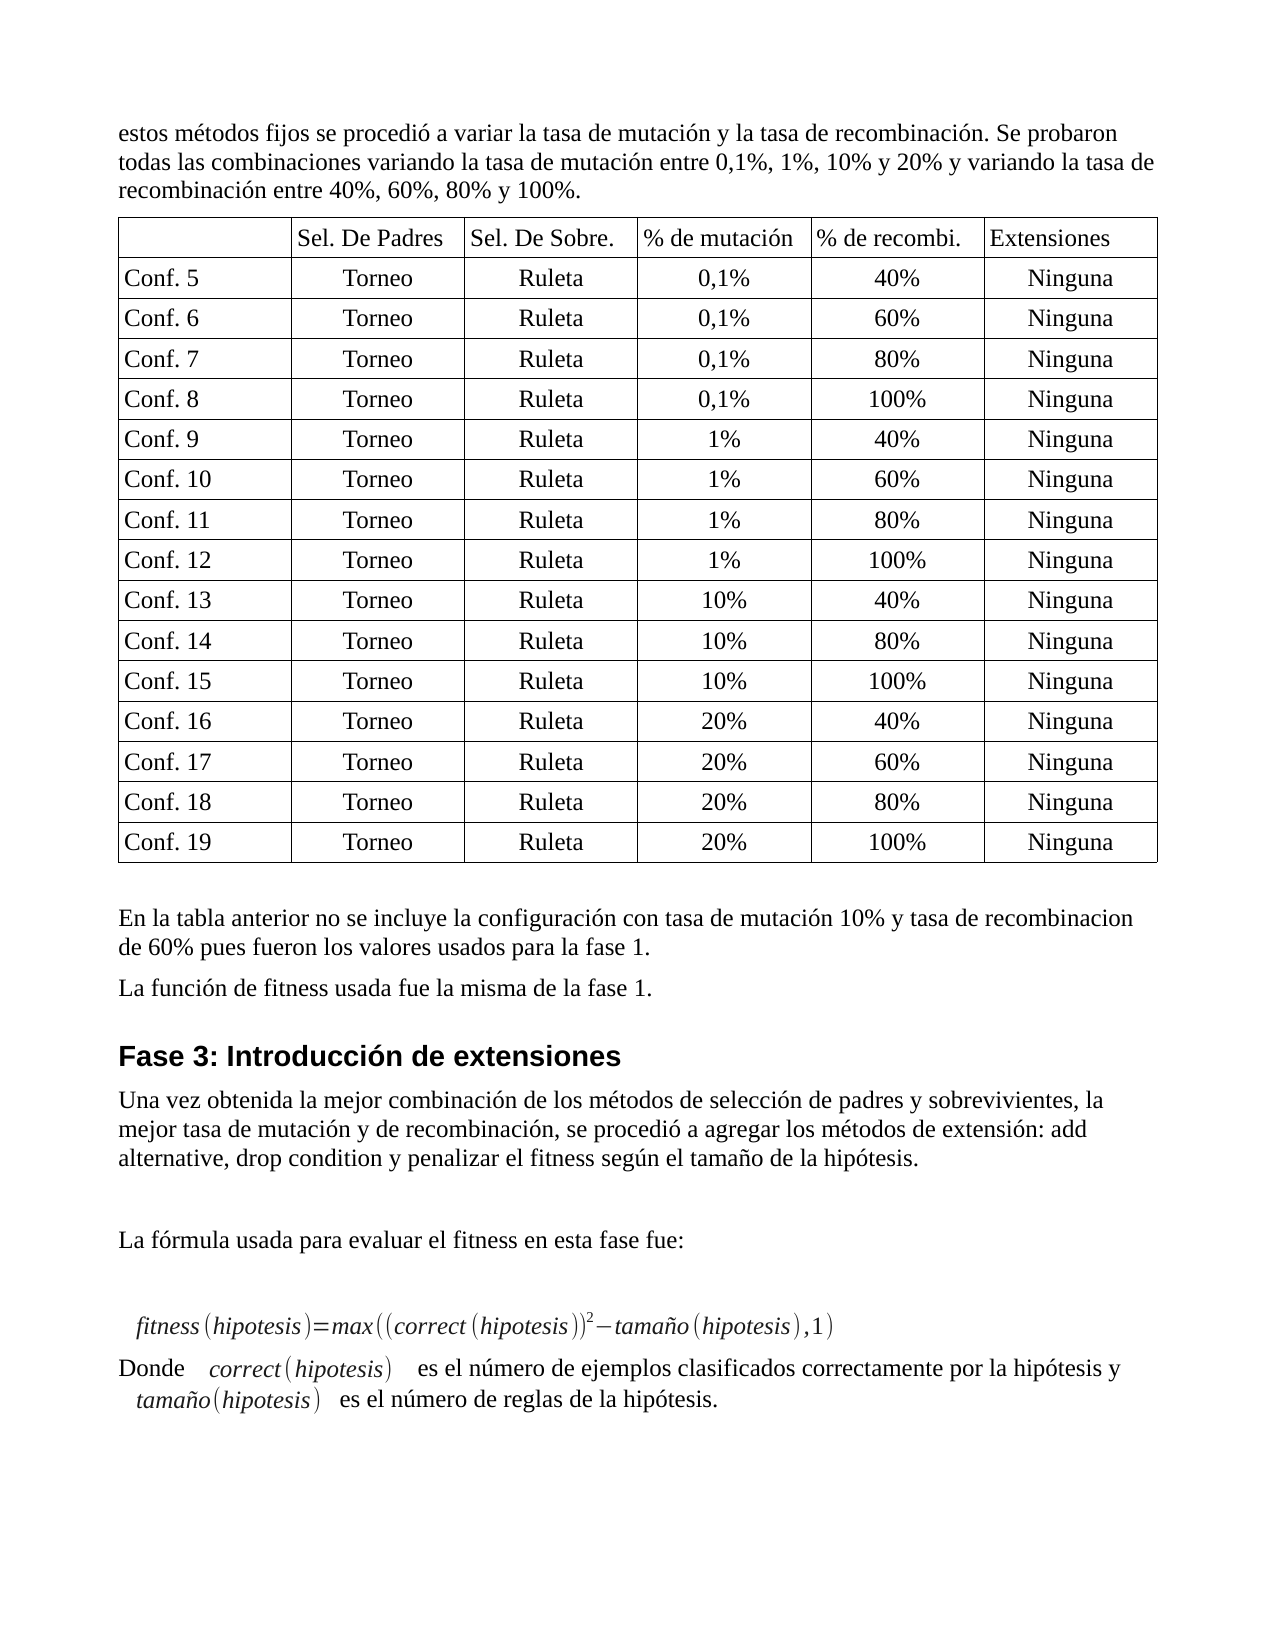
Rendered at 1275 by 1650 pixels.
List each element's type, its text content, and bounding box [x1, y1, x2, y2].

table_cell Torneo [292, 500, 464, 539]
table_cell 80% [812, 339, 984, 378]
table_cell Ninguna [985, 420, 1157, 459]
table_cell 1% [638, 500, 811, 539]
table_cell Ninguna [985, 500, 1157, 539]
table_cell 100% [812, 379, 984, 418]
table_cell Ninguna [985, 661, 1157, 701]
table_cell 20% [638, 782, 811, 822]
table_header Sel. De Sobre. [465, 218, 637, 257]
table_header [119, 218, 291, 257]
table_cell 60% [812, 742, 984, 781]
table_cell Ninguna [985, 782, 1157, 822]
table_cell 1% [638, 460, 811, 499]
table_cell Ruleta [465, 299, 637, 338]
table_cell Torneo [292, 702, 464, 741]
table_cell Ninguna [985, 299, 1157, 338]
subtitle Fase 3: Introducción de extensiones [118, 1039, 1157, 1073]
table_cell Ruleta [465, 540, 637, 580]
table_cell Ruleta [465, 379, 637, 418]
table_header Extensiones [985, 218, 1157, 257]
table_cell Conf. 16 [119, 702, 291, 741]
table_cell Conf. 14 [119, 621, 291, 660]
table_cell 20% [638, 742, 811, 781]
table_cell 80% [812, 500, 984, 539]
table_cell Torneo [292, 661, 464, 701]
table_cell 100% [812, 661, 984, 701]
table_cell 0,1% [638, 258, 811, 297]
table_cell Conf. 13 [119, 581, 291, 620]
table_cell Conf. 6 [119, 299, 291, 338]
table_cell 10% [638, 661, 811, 701]
table_cell Conf. 17 [119, 742, 291, 781]
table_cell Ruleta [465, 581, 637, 620]
table_cell Torneo [292, 379, 464, 418]
table_cell Ninguna [985, 258, 1157, 297]
table_cell Conf. 15 [119, 661, 291, 701]
table_cell Ruleta [465, 258, 637, 297]
text estos métodos fijos se procedió a variar la tasa de mutación y la tasa de recombinación. Se probaron todas las combinaciones variando la tasa de mutación entre 0,1%, 1%, 10% y 20% y variando la tasa de recombinación entre 40%, 60%, 80% y 100%. [118, 118, 1157, 204]
table_cell 1% [638, 540, 811, 580]
table_cell Conf. 12 [119, 540, 291, 580]
table_cell Torneo [292, 540, 464, 580]
table_cell 100% [812, 540, 984, 580]
table_cell Conf. 8 [119, 379, 291, 418]
text La fórmula usada para evaluar el fitness en esta fase fue: [118, 1226, 1157, 1254]
table_cell Ninguna [985, 581, 1157, 620]
table_cell 60% [812, 460, 984, 499]
table_cell Ninguna [985, 621, 1157, 660]
table_cell Torneo [292, 823, 464, 862]
table_header % de recombi. [812, 218, 984, 257]
table_cell 80% [812, 782, 984, 822]
table_cell Torneo [292, 299, 464, 338]
table_cell Torneo [292, 258, 464, 297]
table_cell Ruleta [465, 742, 637, 781]
table_cell Ninguna [985, 702, 1157, 741]
table_header % de mutación [638, 218, 811, 257]
table_cell Ninguna [985, 339, 1157, 378]
table_cell Torneo [292, 420, 464, 459]
table_cell Ruleta [465, 702, 637, 741]
table_cell Ruleta [465, 621, 637, 660]
table_cell Ninguna [985, 823, 1157, 862]
table_cell Ruleta [465, 782, 637, 822]
table_cell Ruleta [465, 460, 637, 499]
table_cell Ninguna [985, 379, 1157, 418]
text Donde es el número de ejemplos clasificados correctamente por la hipótesis y es el número de reglas de la hipótesis. [118, 1353, 1157, 1414]
table_cell Conf. 9 [119, 420, 291, 459]
table_cell 100% [812, 823, 984, 862]
table_cell 40% [812, 258, 984, 297]
table_cell Torneo [292, 621, 464, 660]
table_cell 0,1% [638, 299, 811, 338]
table_cell Conf. 19 [119, 823, 291, 862]
table_cell Torneo [292, 782, 464, 822]
table_cell 80% [812, 621, 984, 660]
table_cell Conf. 11 [119, 500, 291, 539]
table_cell Ruleta [465, 339, 637, 378]
table_cell Torneo [292, 460, 464, 499]
table_cell 40% [812, 702, 984, 741]
table_cell Conf. 10 [119, 460, 291, 499]
text En la tabla anterior no se incluye la configuración con tasa de mutación 10% y tasa de recombinacion de 60% pues fueron los valores usados para la fase 1. [118, 903, 1157, 961]
table_cell 10% [638, 621, 811, 660]
text La función de fitness usada fue la misma de la fase 1. [118, 973, 1157, 1002]
table_cell Ruleta [465, 661, 637, 701]
table_cell 10% [638, 581, 811, 620]
table_cell 40% [812, 420, 984, 459]
table_cell Torneo [292, 742, 464, 781]
table_cell 0,1% [638, 379, 811, 418]
table_cell 1% [638, 420, 811, 459]
table_cell Conf. 7 [119, 339, 291, 378]
table_cell Ruleta [465, 420, 637, 459]
table_cell 20% [638, 702, 811, 741]
table_cell Ninguna [985, 540, 1157, 580]
table_cell Ninguna [985, 742, 1157, 781]
table_cell 20% [638, 823, 811, 862]
table_cell 40% [812, 581, 984, 620]
table_cell Ninguna [985, 460, 1157, 499]
table_cell 60% [812, 299, 984, 338]
table_cell Ruleta [465, 500, 637, 539]
table_cell Torneo [292, 339, 464, 378]
table_cell Conf. 18 [119, 782, 291, 822]
table_cell 0,1% [638, 339, 811, 378]
table_cell Ruleta [465, 823, 637, 862]
text Una vez obtenida la mejor combinación de los métodos de selección de padres y sobrevivientes, la mejor tasa de mutación y de recombinación, se procedió a agregar los métodos de extensión: add alternative, drop condition y penalizar el fitness según el tamaño de la hipótesis. [118, 1086, 1157, 1172]
table_cell Torneo [292, 581, 464, 620]
table_header Sel. De Padres [292, 218, 464, 257]
table_cell Conf. 5 [119, 258, 291, 297]
